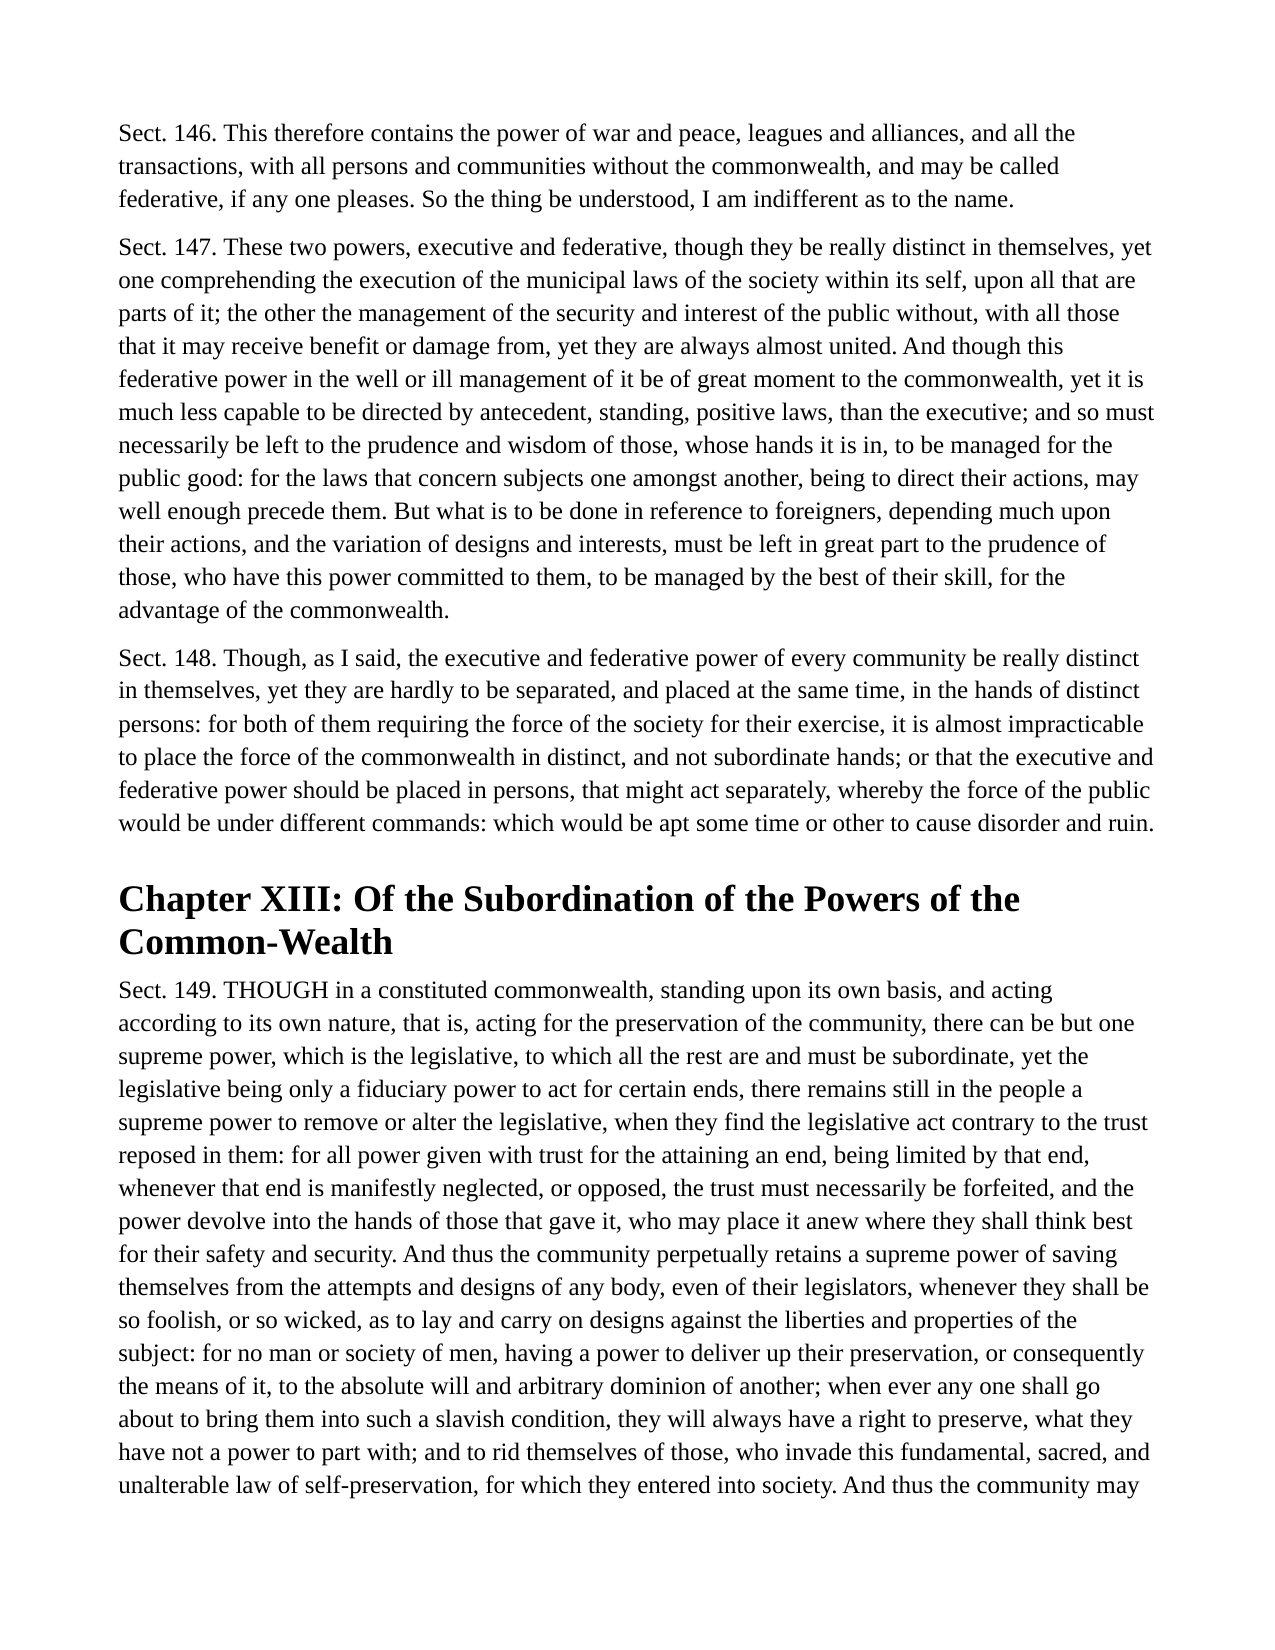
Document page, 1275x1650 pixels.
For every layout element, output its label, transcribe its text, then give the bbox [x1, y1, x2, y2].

text Sect. 148. Though, as I said, the executive and federative power of every community be really distinct in themselves, yet they are hardly to be separated, and placed at the same time, in the hands of distinct persons: for both of them requiring the force of the society for their exercise, it is almost impracticable to place the force of the commonwealth in distinct, and not subordinate hands; or that the executive and federative power should be placed in persons, that might act separately, whereby the force of the public would be under different commands: which would be apt some time or other to cause disorder and ruin. [118, 643, 1157, 836]
text Sect. 147. These two powers, executive and federative, though they be really distinct in themselves, yet one comprehending the execution of the municipal laws of the society within its self, upon all that are parts of it; the other the management of the security and interest of the public without, with all those that it may receive benefit or damage from, yet they are always almost united. And though this federative power in the well or ill management of it be of great moment to the commonwealth, yet it is much less capable to be directed by antecedent, standing, positive laws, than the executive; and so must necessarily be left to the prudence and wisdom of those, whose hands it is in, to be managed for the public good: for the laws that concern subjects one amongst another, being to direct their actions, may well enough precede them. But what is to be done in reference to foreigners, depending much upon their actions, and the variation of designs and interests, must be left in great part to the prudence of those, who have this power committed to them, to be managed by the best of their skill, for the advantage of the commonwealth. [118, 232, 1157, 624]
text Sect. 149. THOUGH in a constituted commonwealth, standing upon its own basis, and acting according to its own nature, that is, acting for the preservation of the community, there can be but one supreme power, which is the legislative, to which all the rest are and must be subordinate, yet the legislative being only a fiduciary power to act for certain ends, there remains still in the people a supreme power to remove or alter the legislative, when they find the legislative act contrary to the trust reposed in them: for all power given with trust for the attaining an end, being limited by that end, whenever that end is manifestly neglected, or opposed, the trust must necessarily be forfeited, and the power devolve into the hands of those that gave it, who may place it anew where they shall think best for their safety and security. And thus the community perpetually retains a supreme power of saving themselves from the attempts and designs of any body, even of their legislators, whenever they shall be so foolish, or so wicked, as to lay and carry on designs against the liberties and properties of the subject: for no man or society of men, having a power to deliver up their preservation, or consequently the means of it, to the absolute will and arbitrary dominion of another; when ever any one shall go about to bring them into such a slavish condition, they will always have a right to preserve, what they have not a power to part with; and to rid themselves of those, who invade this fundamental, sacred, and unalterable law of self-preservation, for which they entered into society. And thus the community may [118, 975, 1157, 1499]
text Sect. 146. This therefore contains the power of war and peace, leagues and alliances, and all the transactions, with all persons and communities without the commonwealth, and may be called federative, if any one pleases. So the thing be understood, I am indifferent as to the name. [118, 118, 1157, 213]
subtitle Chapter XIII: Of the Subordination of the Powers of the Common-Wealth [118, 876, 1157, 962]
